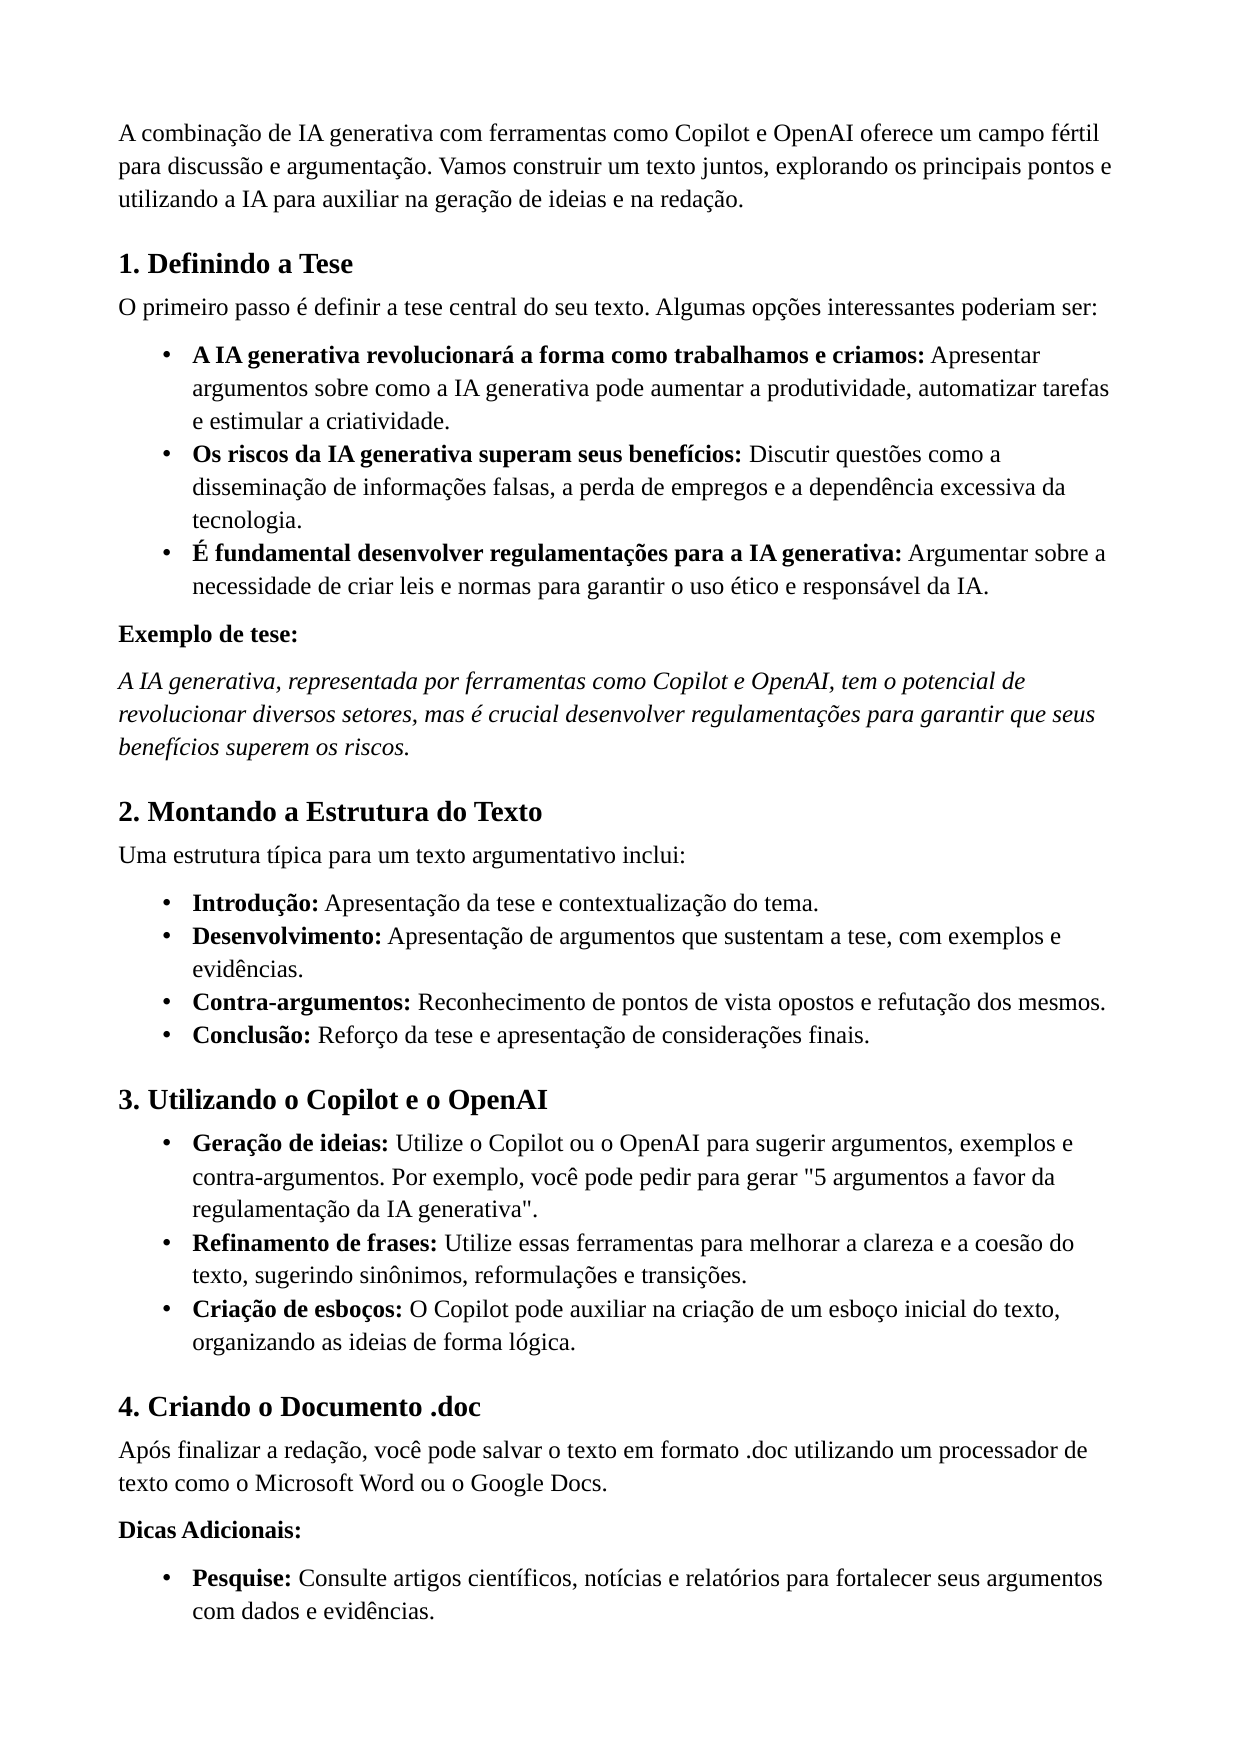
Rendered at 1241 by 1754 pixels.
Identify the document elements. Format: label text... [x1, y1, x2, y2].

list Conclusão: Reforço da tese e apresentação de considerações finais. [162, 1020, 1122, 1049]
text A combinação de IA generativa com ferramentas como Copilot e OpenAI oferece um campo fértil para discussão e argumentação. Vamos construir um texto juntos, explorando os principais pontos e utilizando a IA para auxiliar na geração de ideias e na redação. [118, 118, 1122, 213]
text Dicas Adicionais: [118, 1516, 1122, 1544]
list Introdução: Apresentação da tese e contextualização do tema. [162, 888, 1122, 917]
text Uma estrutura típica para um texto argumentativo inclui: [118, 841, 1122, 869]
list Criação de esboços: O Copilot pode auxiliar na criação de um esboço inicial do texto, organizando as ideias de forma lógica. [162, 1294, 1122, 1355]
list Pesquise: Consulte artigos científicos, notícias e relatórios para fortalecer seus argumentos com dados e evidências. [162, 1563, 1122, 1625]
list Refinamento de frases: Utilize essas ferramentas para melhorar a clareza e a coesão do texto, sugerindo sinônimos, reformulações e transições. [162, 1228, 1122, 1289]
subtitle 3. Utilizando o Copilot e o OpenAI [118, 1082, 1122, 1116]
subtitle 1. Definindo a Tese [118, 246, 1122, 280]
text Após finalizar a redação, você pode salvar o texto em formato .doc utilizando um processador de texto como o Microsoft Word ou o Google Docs. [118, 1435, 1122, 1497]
list Geração de ideias: Utilize o Copilot ou o OpenAI para sugerir argumentos, exemplos e contra-argumentos. Por exemplo, você pode pedir para gerar "5 argumentos a favor da regulamentação da IA generativa". [162, 1128, 1122, 1223]
list É fundamental desenvolver regulamentações para a IA generativa: Argumentar sobre a necessidade de criar leis e normas para garantir o uso ético e responsável da IA. [162, 538, 1122, 600]
text Exemplo de tese: [118, 619, 1122, 647]
subtitle 2. Montando a Estrutura do Texto [118, 794, 1122, 828]
list Os riscos da IA generativa superam seus benefícios: Discutir questões como a disseminação de informações falsas, a perda de empregos e a dependência excessiva da tecnologia. [162, 439, 1122, 534]
subtitle 4. Criando o Documento .doc [118, 1389, 1122, 1422]
text O primeiro passo é definir a tese central do seu texto. Algumas opções interessantes poderiam ser: [118, 292, 1122, 321]
list Contra-argumentos: Reconhecimento de pontos de vista opostos e refutação dos mesmos. [162, 987, 1122, 1016]
list A IA generativa revolucionará a forma como trabalhamos e criamos: Apresentar argumentos sobre como a IA generativa pode aumentar a produtividade, automatizar tarefas e estimular a criatividade. [162, 340, 1122, 435]
text A IA generativa, representada por ferramentas como Copilot e OpenAI, tem o potencial de revolucionar diversos setores, mas é crucial desenvolver regulamentações para garantir que seus benefícios superem os riscos. [118, 666, 1122, 761]
list Desenvolvimento: Apresentação de argumentos que sustentam a tese, com exemplos e evidências. [162, 921, 1122, 983]
